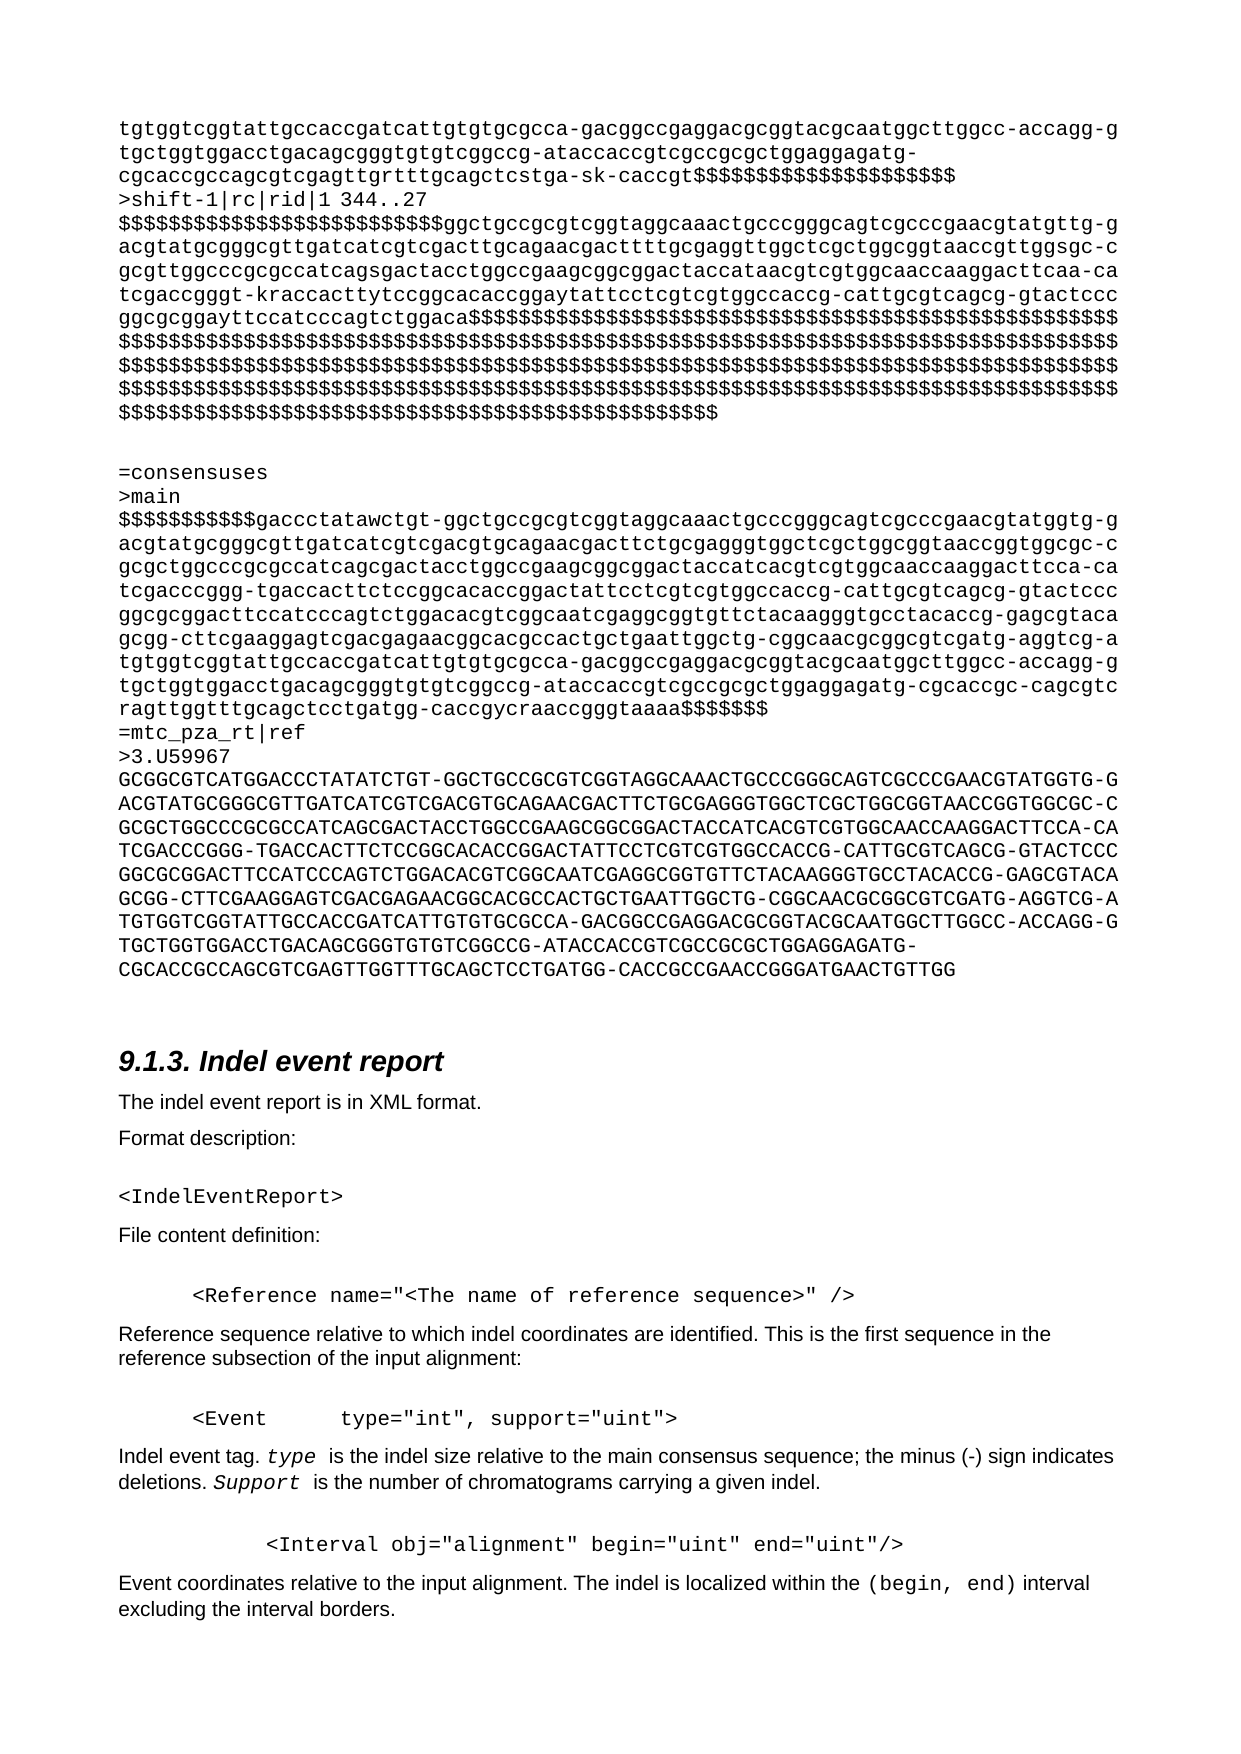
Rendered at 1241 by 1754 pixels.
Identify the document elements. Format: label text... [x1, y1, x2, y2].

text Format description: [118, 1126, 1122, 1150]
text Event coordinates relative to the input alignment. The indel is localized within the (begin, end) interval excluding the interval borders. [118, 1571, 1122, 1620]
subtitle 9.1.3. Indel event report [118, 1044, 1122, 1077]
text File content definition: [118, 1223, 1122, 1247]
text <Event type="int", support="uint"> [118, 1382, 1122, 1432]
text tgtggtcggtattgccaccgatcattgtgtgcgcca-gacggccgaggacgcggtacgcaatggcttggcc-accagg‑gtgctggtggacctgacagcgggtgtgtcggccg-ataccaccgtcgccgcgctggaggagatg-cgcaccgccagcgtcgagttgrtttgcagctcstga-sk-caccgt$$$$$$$$$$$$$$$$$$$$$ >shift-1|rc|rid|1 344..27 $$$$$$$$$$$$$$$$$$$$$$$$$$ggctgccgcgtcggtaggcaaactgcccgggcagtcgcccgaacgtatgttg‑gacgtatgcgggcgttgatcatcgtcgacttgcagaacgacttttgcgaggttggctcgctggcggtaaccgttggsgc‑cgcgttggcccgcgccatcagsgactacctggccgaagcggcggactaccataacgtcgtggcaaccaaggacttcaa‑catcgaccgggt-kraccacttytccggcacaccggaytattcctcgtcgtggccaccg-cattgcgtcagcg‑gtactcccggcgcggayttccatcccagtctggaca$$$$$$$$$$$$$$$$$$$$$$$$$$$$$$$$$$$$$$$$$$$$$$$$$$$$$$$$$$$$$$$$$$$$$$$$$$$$$$$$$$$$$$$$$$$$$$$$$$$$$$$$$$$$$$$$$$$$$$$$$$$$$$$$$$$$$$$$$$$$$$$$$$$$$$$$$$$$$$$$$$$$$$$$$$$$$$$$$$$$$$$$$$$$$$$$$$$$$$$$$$$$$$$$$$$$$$$$$$$$$$$$$$$$$$$$$$$$$$$$$$$$$$$$$$$$$$$$$$$$$$$$$$$$$$$$$$$$$$$$$$$$$$$$$$$$$$$$$$$$$$$$$$$$$$$$$$$$$$$$$$$$$$$$$$$$$$$$$$$$ [118, 118, 1122, 426]
text <IndelEventReport> [118, 1163, 1122, 1210]
text Indel event tag. type is the indel size relative to the main consensus sequence; the minus (-) sign indicates deletions. Support is the number of chromatograms carrying a given indel. [118, 1444, 1122, 1496]
text The indel event report is in XML format. [118, 1090, 1122, 1114]
text Reference sequence relative to which indel coordinates are identified. This is the first sequence in the reference subsection of the input alignment: [118, 1321, 1122, 1369]
text <Reference name="<The name of reference sequence>" /> [118, 1259, 1122, 1309]
text <Interval obj="alignment" begin="uint" end="uint"/> [118, 1508, 1122, 1558]
text =consensuses >main $$$$$$$$$$$gaccctatawctgt-ggctgccgcgtcggtaggcaaactgcccgggcagtcgcccgaacgtatggtg‑gacgtatgcgggcgttgatcatcgtcgacgtgcagaacgacttctgcgagggtggctcgctggcggtaaccggtggcgc‑cgcgctggcccgcgccatcagcgactacctggccgaagcggcggactaccatcacgtcgtggcaaccaaggacttcca‑catcgacccggg-tgaccacttctccggcacaccggactattcctcgtcgtggccaccg-cattgcgtcagcg‑gtactcccggcgcggacttccatcccagtctggacacgtcggcaatcgaggcggtgttctacaagggtgcctacaccg‑gagcgtacagcgg-cttcgaaggagtcgacgagaacggcacgccactgctgaattggctg-cggcaacgcggcgtcgatg-aggtcg‑atgtggtcggtattgccaccgatcattgtgtgcgcca-gacggccgaggacgcggtacgcaatggcttggcc-accagg‑gtgctggtggacctgacagcgggtgtgtcggccg-ataccaccgtcgccgcgctggaggagatg-cgcaccgc‑cagcgtcragttggtttgcagctcctgatgg-caccgycraaccgggtaaaa$$$$$$$ =mtc_pza_rt|ref >3.U59967 GCGGCGTCATGGACCCTATATCTGT-GGCTGCCGCGTCGGTAGGCAAACTGCCCGGGCAGTCGCCCGAACGTATGGTG‑GACGTATGCGGGCGTTGATCATCGTCGACGTGCAGAACGACTTCTGCGAGGGTGGCTCGCTGGCGGTAACCGGTGGCGC‑CGCGCTGGCCCGCGCCATCAGCGACTACCTGGCCGAAGCGGCGGACTACCATCACGTCGTGGCAACCAAGGACTTCCA‑CATCGACCCGGG-TGACCACTTCTCCGGCACACCGGACTATTCCTCGTCGTGGCCACCG-CATTGCGTCAGCG‑GTACTCCCGGCGCGGACTTCCATCCCAGTCTGGACACGTCGGCAATCGAGGCGGTGTTCTACAAGGGTGCCTACACCG‑GAGCGTACAGCGG-CTTCGAAGGAGTCGACGAGAACGGCACGCCACTGCTGAATTGGCTG-CGGCAACGCGGCGTCGATG-AGGTCG‑ATGTGGTCGGTATTGCCACCGATCATTGTGTGCGCCA-GACGGCCGAGGACGCGGTACGCAATGGCTTGGCC-ACCAGG‑GTGCTGGTGGACCTGACAGCGGGTGTGTCGGCCG-ATACCACCGTCGCCGCGCTGGAGGAGATG-CGCACCGCCAGCGTCGAGTTGGTTTGCAGCTCCTGATGG-CACCGCCGAACCGGGATGAACTGTTGG [118, 438, 1122, 1006]
